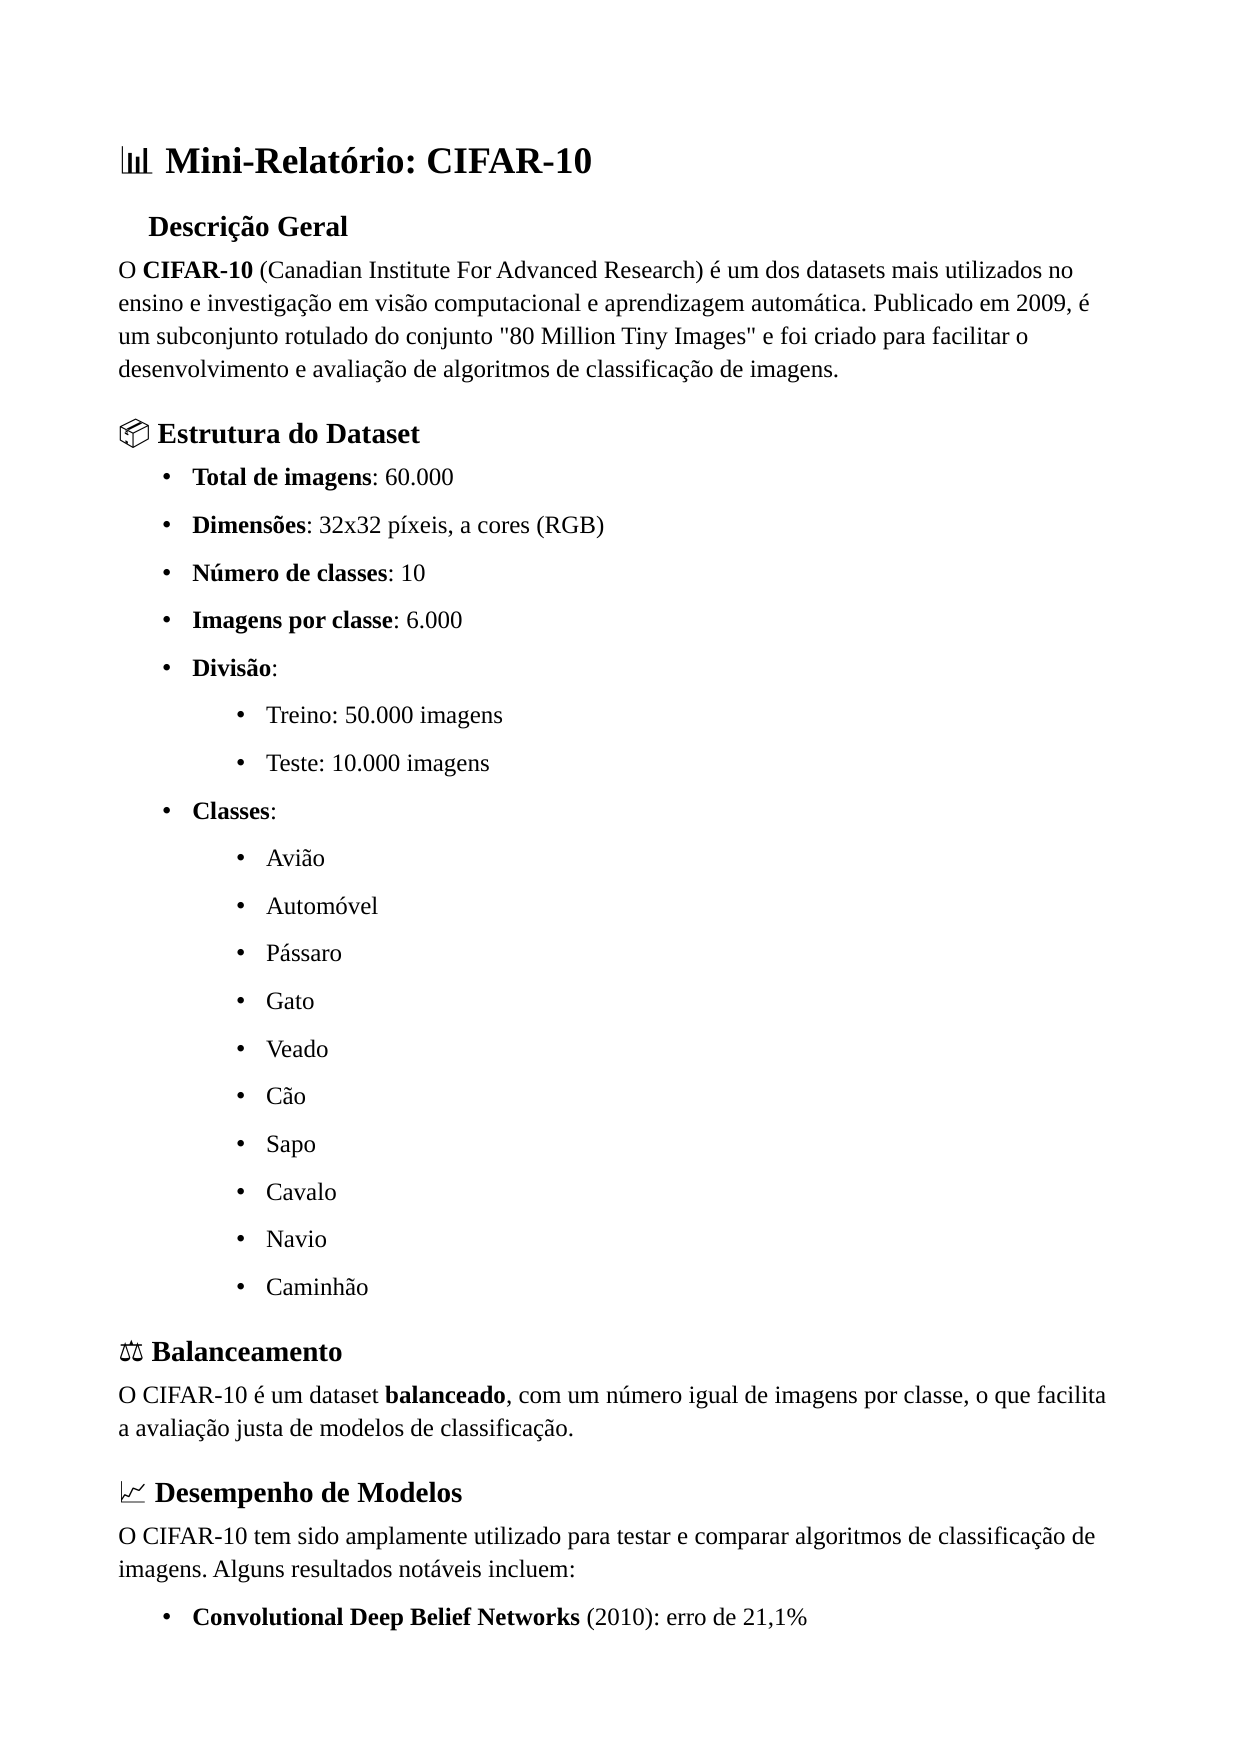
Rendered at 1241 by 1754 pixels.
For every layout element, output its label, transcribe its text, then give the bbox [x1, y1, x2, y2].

list Sapo [236, 1129, 1122, 1158]
list Cavalo [236, 1177, 1122, 1205]
list Total de imagens: 60.000 [162, 462, 1122, 491]
list Gato [236, 986, 1122, 1015]
list Convolutional Deep Belief Networks (2010): erro de 21,1% [162, 1602, 1122, 1631]
subtitle 📦 Estrutura do Dataset [118, 416, 1122, 450]
subtitle 📈 Desempenho de Modelos [118, 1475, 1122, 1509]
text O CIFAR-10 é um dataset balanceado, com um número igual de imagens por classe, o que facilita a avaliação justa de modelos de classificação. [118, 1380, 1122, 1442]
text O CIFAR-10 tem sido amplamente utilizado para testar e comparar algoritmos de classificação de imagens. Alguns resultados notáveis incluem: [118, 1521, 1122, 1583]
list Número de classes: 10 [162, 558, 1122, 586]
list Dimensões: 32x32 píxeis, a cores (RGB) [162, 510, 1122, 539]
list Treino: 50.000 imagens [236, 701, 1122, 729]
list Imagens por classe: 6.000 [162, 605, 1122, 634]
list Pássaro [236, 938, 1122, 967]
subtitle 📊 Mini-Relatório: CIFAR-10 [118, 139, 1122, 182]
list Teste: 10.000 imagens [236, 748, 1122, 777]
list Navio [236, 1224, 1122, 1253]
list Classes: [162, 796, 1122, 824]
subtitle 🧾 Descrição Geral [118, 209, 1122, 243]
list Divisão: [162, 653, 1122, 682]
text O CIFAR-10 (Canadian Institute For Advanced Research) é um dos datasets mais utilizados no ensino e investigação em visão computacional e aprendizagem automática. Publicado em 2009, é um subconjunto rotulado do conjunto "80 Million Tiny Images" e foi criado para facilitar o desenvolvimento e avaliação de algoritmos de classificação de imagens. [118, 255, 1122, 383]
list Cão [236, 1081, 1122, 1110]
list Veado [236, 1034, 1122, 1062]
subtitle ⚖️ Balanceamento [118, 1334, 1122, 1367]
list Caminhão [236, 1272, 1122, 1301]
list Automóvel [236, 891, 1122, 920]
list Avião [236, 843, 1122, 872]
